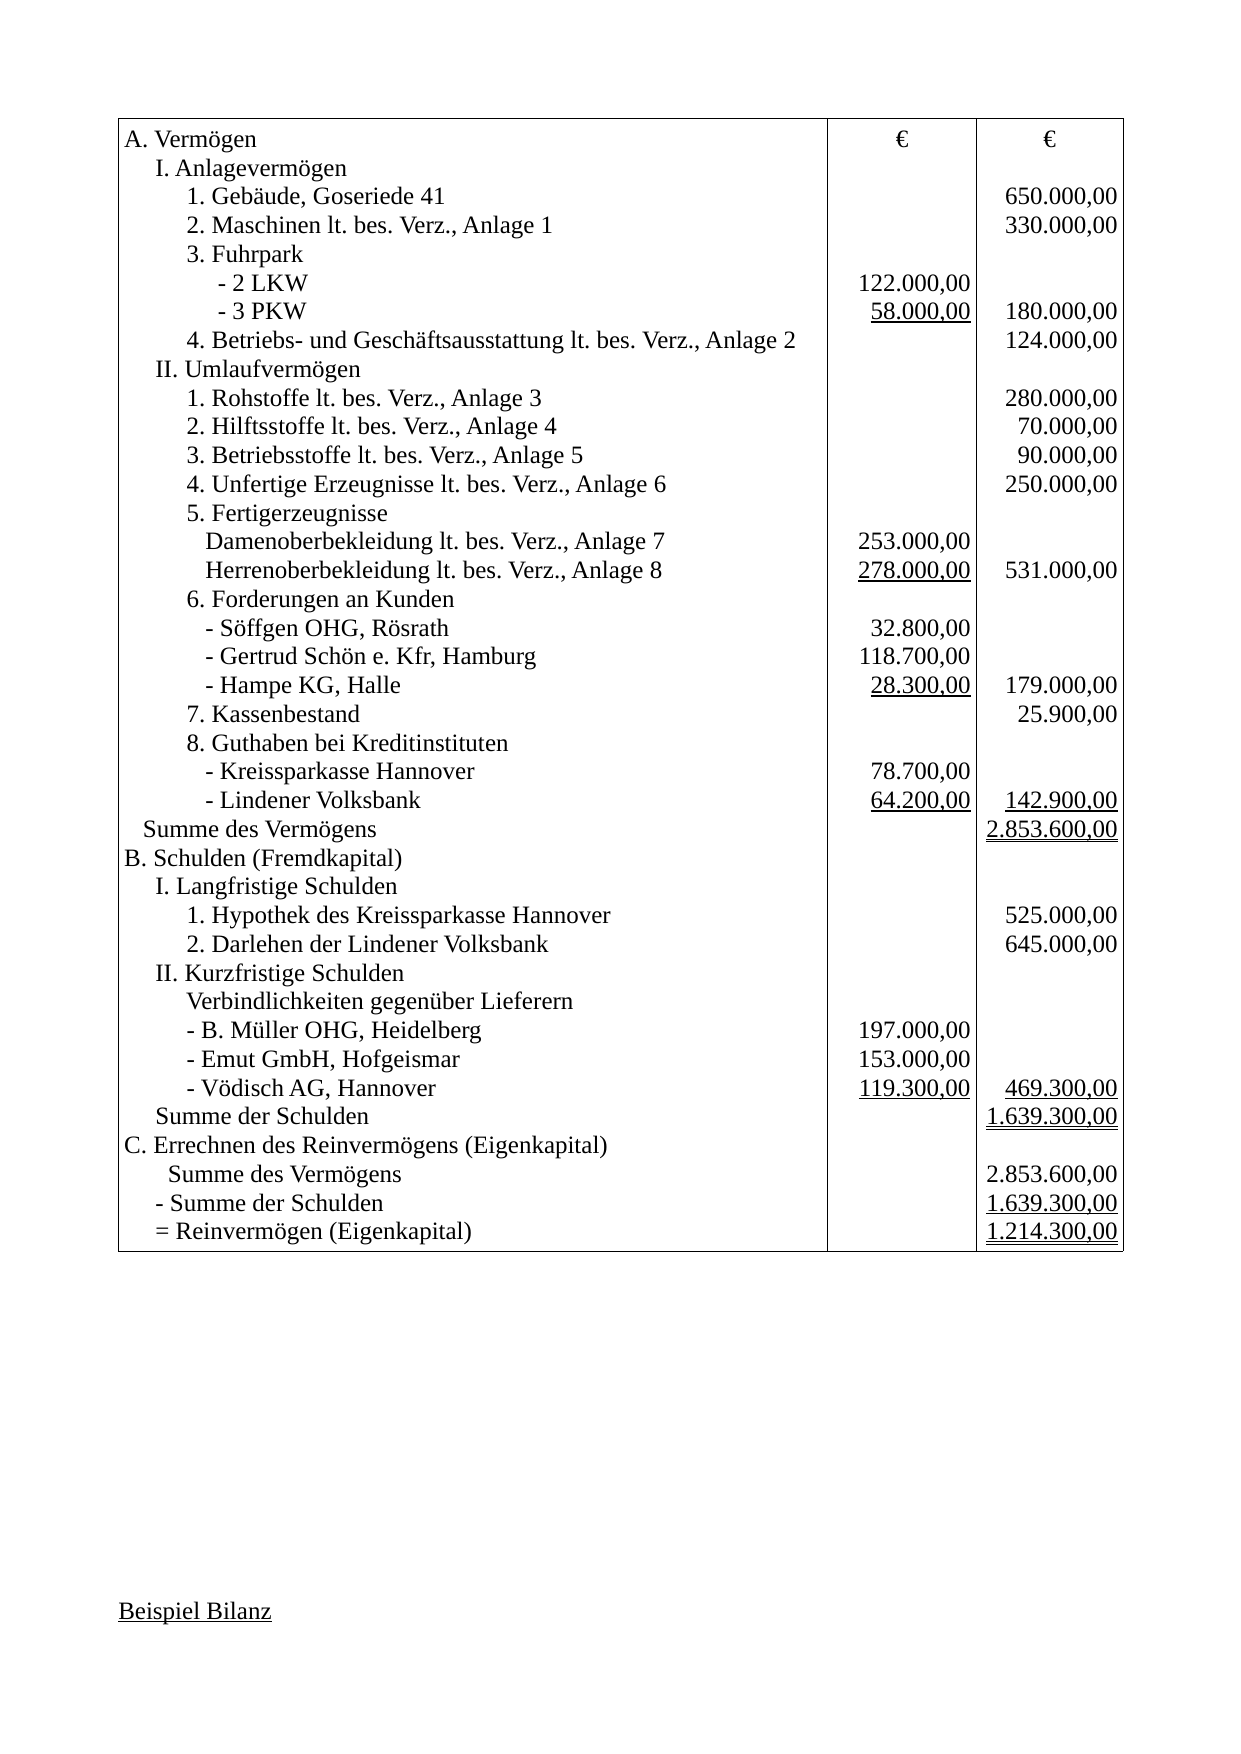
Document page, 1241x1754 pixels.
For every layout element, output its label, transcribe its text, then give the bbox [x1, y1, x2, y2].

table_header A. Vermögen I. Anlagevermögen 1. Gebäude, Goseriede 41 2. Maschinen lt. bes. Verz., Anlage 1 3. Fuhrpark - 2 LKW - 3 PKW 4. Betriebs- und Geschäftsausstattung lt. bes. Verz., Anlage 2 II. Umlaufvermögen 1. Rohstoffe lt. bes. Verz., Anlage 3 2. Hilftsstoffe lt. bes. Verz., Anlage 4 3. Betriebsstoffe lt. bes. Verz., Anlage 5 4. Unfertige Erzeugnisse lt. bes. Verz., Anlage 6 5. Fertigerzeugnisse Damenoberbekleidung lt. bes. Verz., Anlage 7 Herrenoberbekleidung lt. bes. Verz., Anlage 8 6. Forderungen an Kunden - Söffgen OHG, Rösrath - Gertrud Schön e. Kfr, Hamburg - Hampe KG, Halle 7. Kassenbestand 8. Guthaben bei Kreditinstituten - Kreissparkasse Hannover - Lindener Volksbank Summe des Vermögens B. Schulden (Fremdkapital) I. Langfristige Schulden 1. Hypothek des Kreissparkasse Hannover 2. Darlehen der Lindener Volksbank II. Kurzfristige Schulden Verbindlichkeiten gegenüber Lieferern - B. Müller OHG, Heidelberg - Emut GmbH, Hofgeismar - Vödisch AG, Hannover Summe der Schulden C. Errechnen des Reinvermögens (Eigenkapital) Summe des Vermögens - Summe der Schulden = Reinvermögen (Eigenkapital) [119, 119, 827, 1251]
table_header € 122.000,00 58.000,00 253.000,00 278.000,00 32.800,00 118.700,00 28.300,00 78.700,00 64.200,00 197.000,00 153.000,00 119.300,00 [828, 119, 976, 1251]
table_header € 650.000,00 330.000,00 180.000,00 124.000,00 280.000,00 70.000,00 90.000,00 250.000,00 531.000,00 179.000,00 25.900,00 142.900,00 2.853.600,00 525.000,00 645.000,00 469.300,00 1.639.300,00 2.853.600,00 1.639.300,00 1.214.300,00 [977, 119, 1123, 1251]
text Beispiel Bilanz [118, 1596, 1122, 1625]
